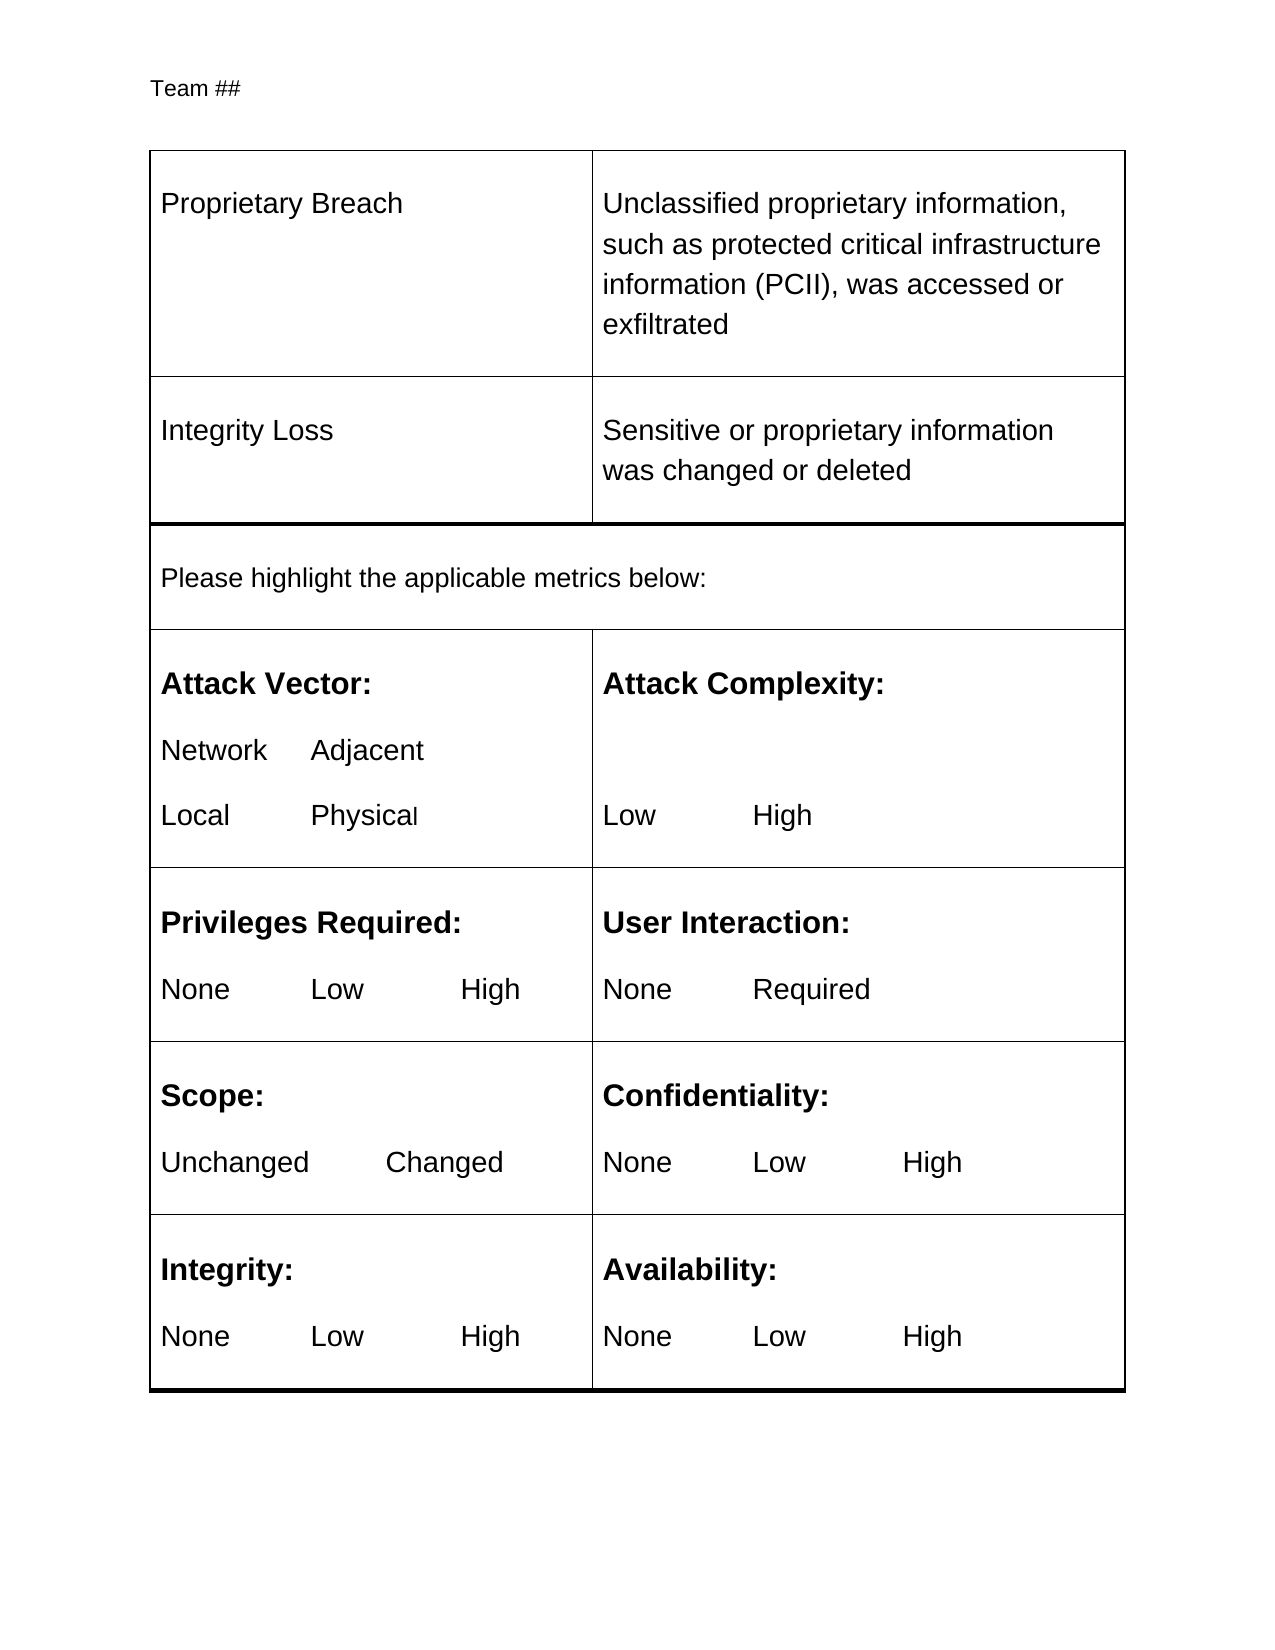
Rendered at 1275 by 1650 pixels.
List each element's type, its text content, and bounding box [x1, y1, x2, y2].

table_cell Unclassified proprietary information, such as protected critical infrastructure information (PCII), was accessed or exfiltrated [593, 151, 1124, 376]
table_cell Confidentiality: None Low High [593, 1042, 1124, 1214]
table_cell Integrity Loss [151, 377, 592, 522]
table_cell Attack Complexity: Low High [593, 630, 1124, 867]
table_cell User Interaction: None Required [593, 868, 1124, 1041]
table_cell Privileges Required: None Low High [151, 868, 592, 1041]
table_cell Attack Vector: Network Adjacent Local Physical [151, 630, 592, 867]
table_cell Scope: Unchanged Changed [151, 1042, 592, 1214]
table_cell Please highlight the applicable metrics below: [151, 526, 1124, 628]
table_cell Sensitive or proprietary information was changed or deleted [593, 377, 1124, 522]
table_cell Integrity: None Low High [151, 1215, 592, 1388]
table_cell Availability: None Low High [593, 1215, 1124, 1388]
table_cell Proprietary Breach [151, 151, 592, 376]
